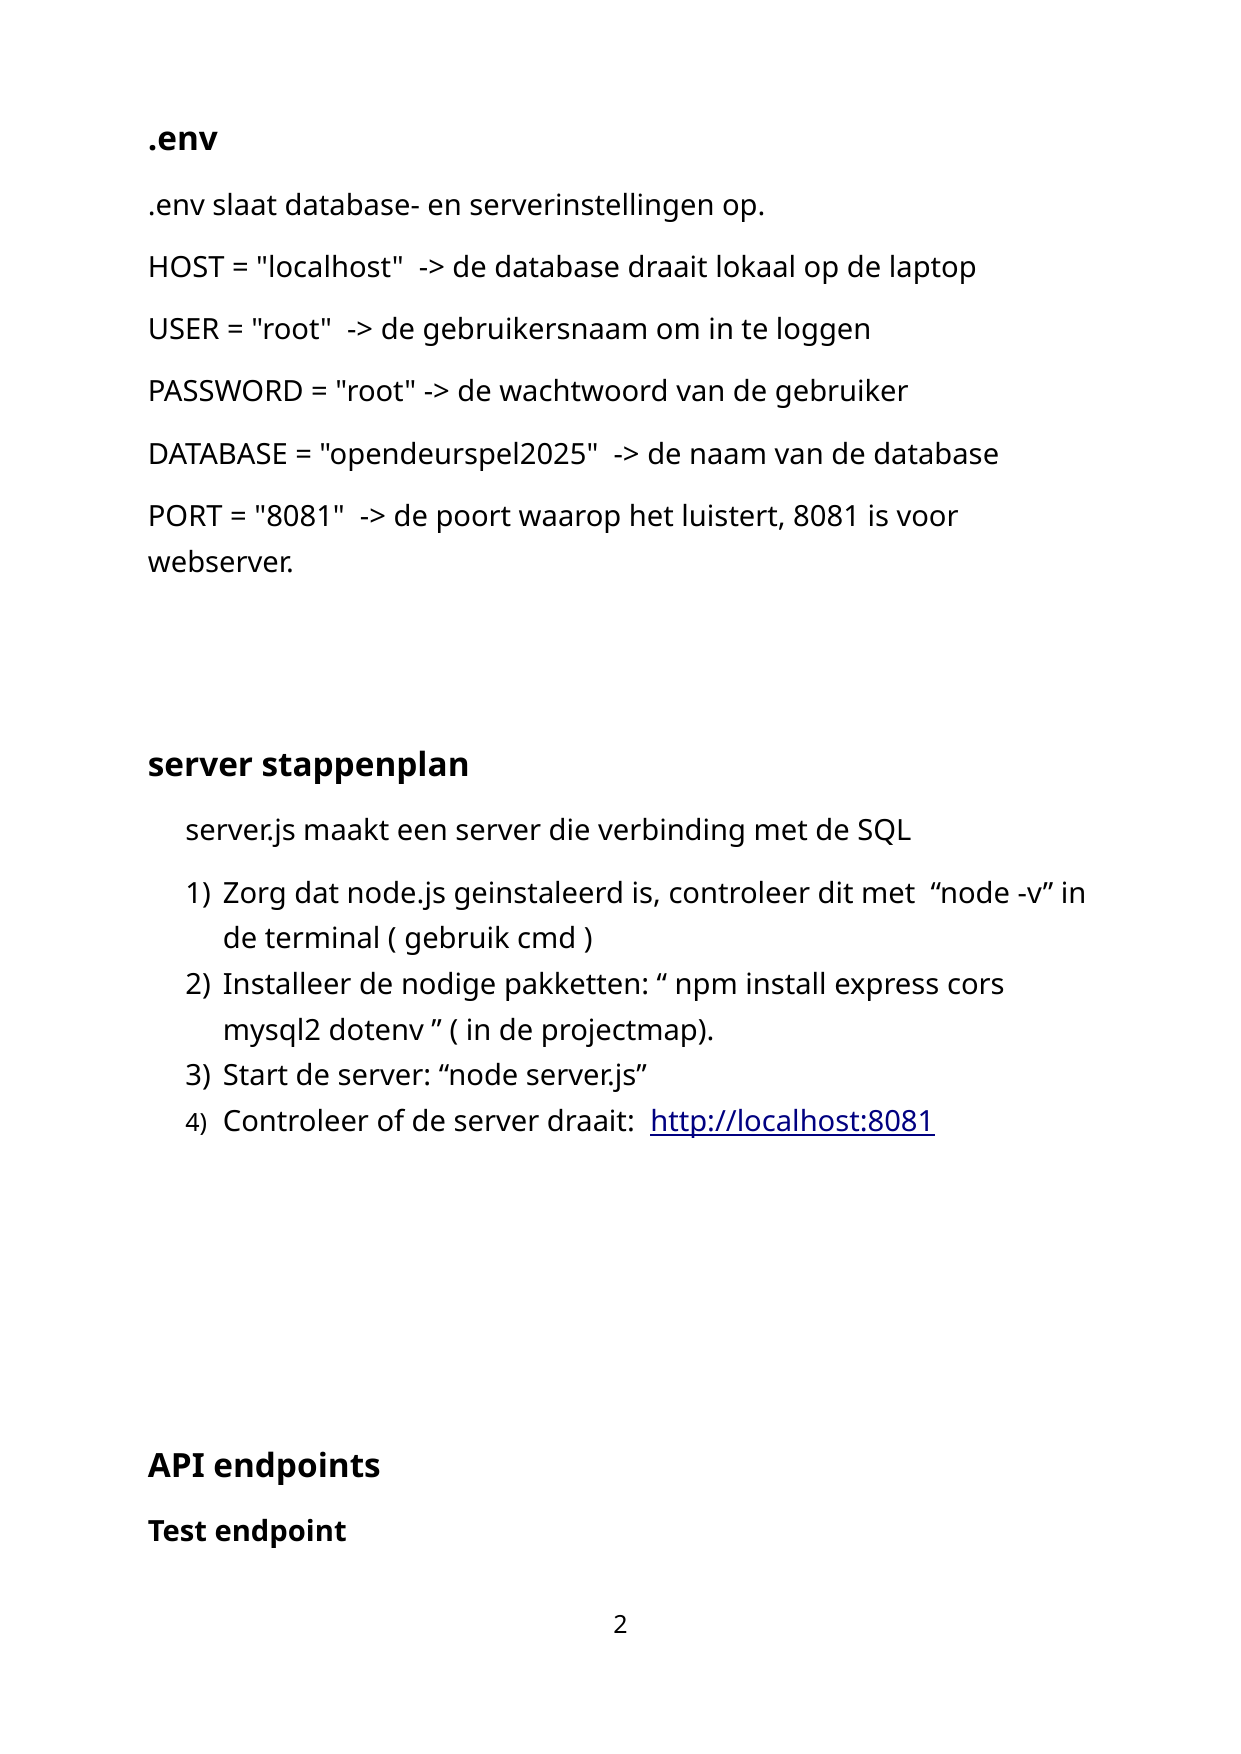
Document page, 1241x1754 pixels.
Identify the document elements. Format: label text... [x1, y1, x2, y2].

text .env [148, 115, 1093, 160]
text HOST = "localhost" -> de database draait lokaal op de laptop [148, 246, 1093, 286]
list Zorg dat node.js geinstaleerd is, controleer dit met “node -v” in de terminal ( gebruik cmd ) [185, 872, 1093, 957]
list Installeer de nodige pakketten: “ npm install express cors mysql2 dotenv ” ( in de projectmap). [185, 963, 1093, 1048]
text server stappenplan [148, 741, 1093, 786]
text PORT = "8081" -> de poort waarop het luistert, 8081 is voor webserver. [148, 495, 1093, 581]
list Controleer of de server draait: http://localhost:8081 [185, 1100, 1093, 1140]
text .env slaat database- en serverinstellingen op. [148, 184, 1093, 223]
text USER = "root" -> de gebruikersnaam om in te loggen [148, 308, 1093, 348]
text PASSWORD = "root" -> de wachtwoord van de gebruiker [148, 371, 1093, 410]
text server.js maakt een server die verbinding met de SQL [148, 810, 1093, 849]
text DATABASE = "opendeurspel2025" -> de naam van de database [148, 433, 1093, 473]
text API endpoints [148, 1442, 1093, 1487]
text Test endpoint [148, 1510, 1093, 1550]
list Start de server: “node server.js” [185, 1054, 1093, 1094]
